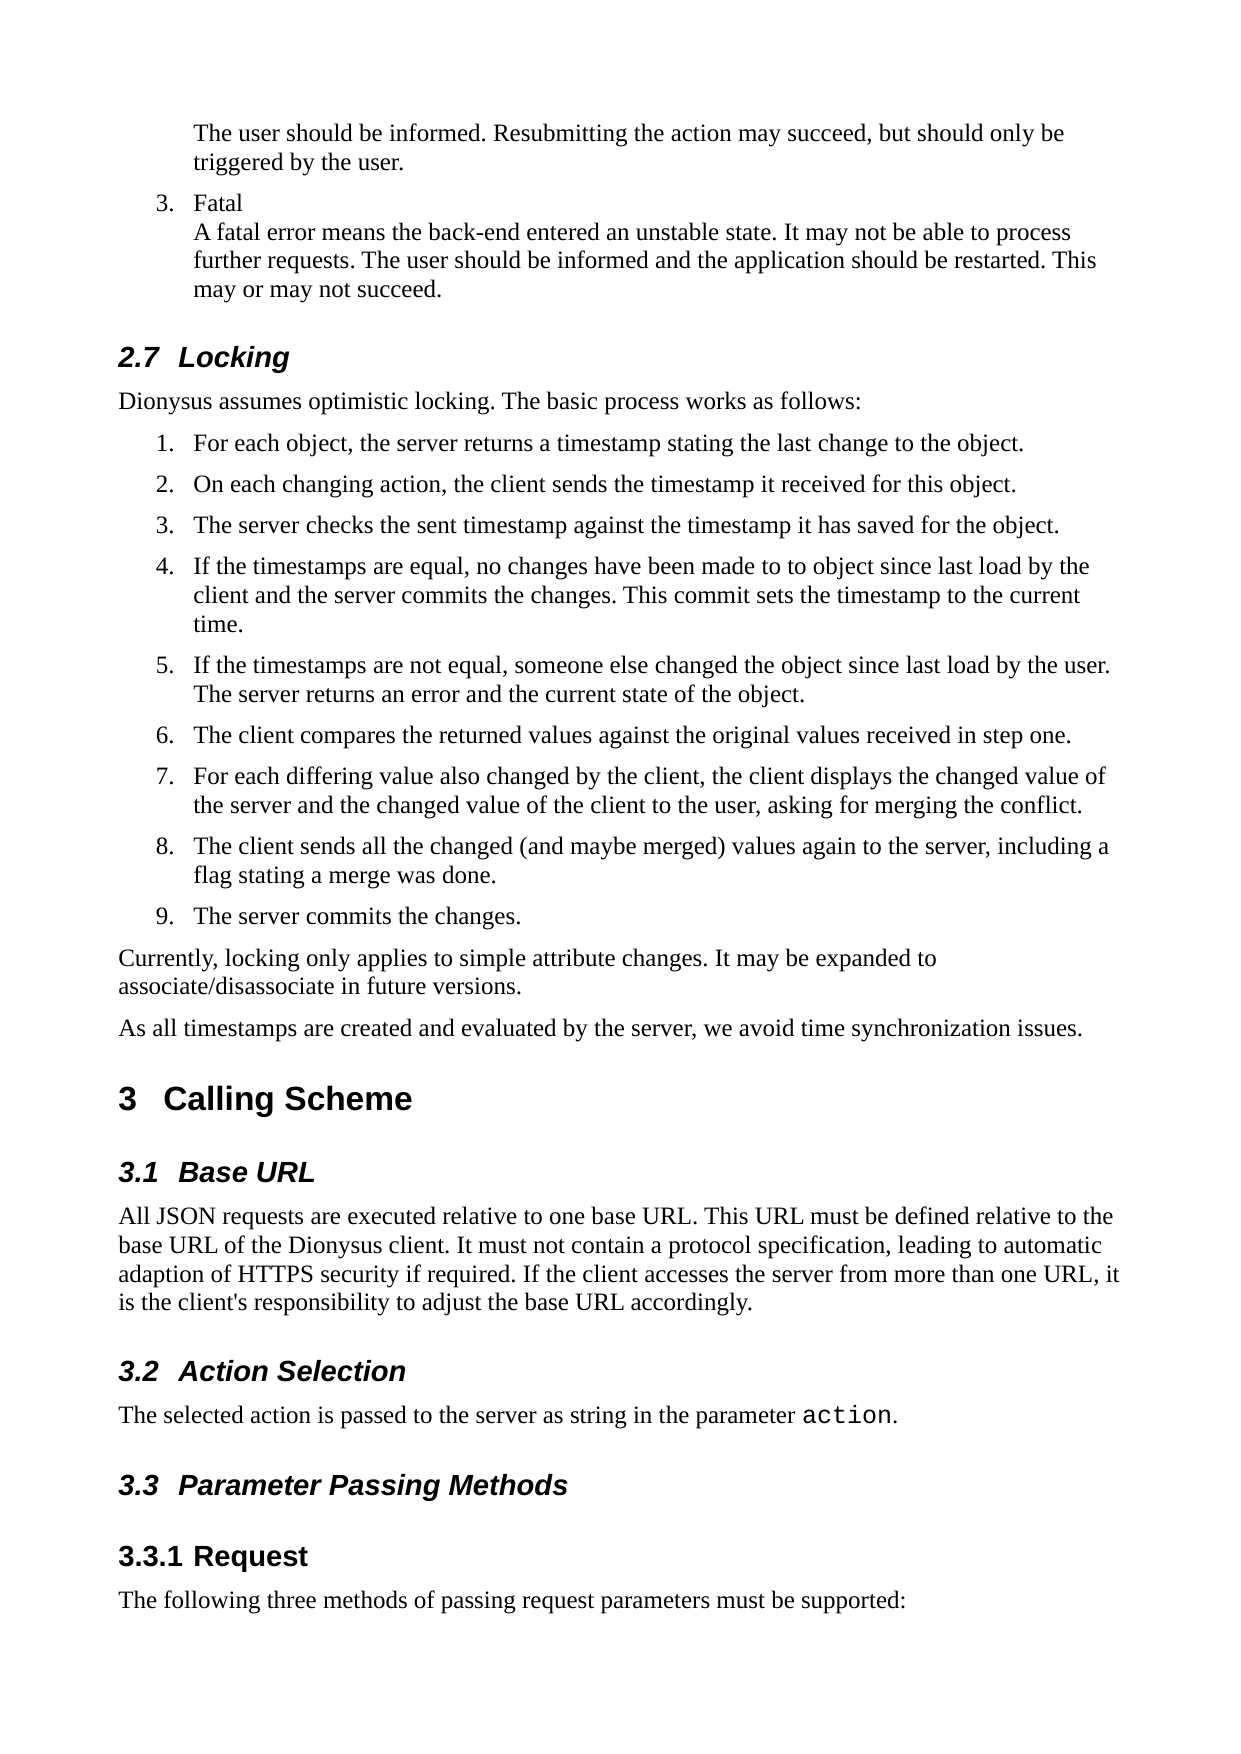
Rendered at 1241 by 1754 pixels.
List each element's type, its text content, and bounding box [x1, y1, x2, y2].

list The client compares the returned values against the original values received in step one. [156, 720, 1122, 749]
list The client sends all the changed (and maybe merged) values again to the server, including a flag stating a merge was done. [156, 831, 1122, 889]
text The following three methods of passing request parameters must be supported: [118, 1585, 1122, 1614]
list If the timestamps are equal, no changes have been made to to object since last load by the client and the server commits the changes. This commit sets the timestamp to the current time. [156, 551, 1122, 638]
list The server checks the sent timestamp against the timestamp it has saved for the object. [156, 510, 1122, 539]
list The user should be informed. Resubmitting the action may succeed, but should only be triggered by the user. [156, 118, 1122, 176]
text Dionysus assumes optimistic locking. The basic process works as follows: [118, 386, 1122, 415]
text As all timestamps are created and evaluated by the server, we avoid time synchronization issues. [118, 1013, 1122, 1041]
subtitle Request [118, 1539, 1122, 1573]
subtitle Base URL [118, 1155, 1122, 1189]
text Currently, locking only applies to simple attribute changes. It may be expanded to associate/disassociate in future versions. [118, 943, 1122, 1000]
subtitle Locking [118, 340, 1122, 374]
list Fatal A fatal error means the back-end entered an unstable state. It may not be able to process further requests. The user should be informed and the application should be restarted. This may or may not succeed. [156, 188, 1122, 303]
list The server commits the changes. [156, 901, 1122, 930]
subtitle Parameter Passing Methods [118, 1468, 1122, 1502]
text All JSON requests are executed relative to one base URL. This URL must be defined relative to the base URL of the Dionysus client. It must not contain a protocol specification, leading to automatic adaption of HTTPS security if required. If the client accesses the server from more than one URL, it is the client's responsibility to adjust the base URL accordingly. [118, 1201, 1122, 1316]
list For each differing value also changed by the client, the client displays the changed value of the server and the changed value of the client to the user, asking for merging the conflict. [156, 761, 1122, 819]
subtitle Action Selection [118, 1354, 1122, 1387]
list On each changing action, the client sends the timestamp it received for this object. [156, 469, 1122, 498]
text The selected action is passed to the server as string in the parameter action. [118, 1400, 1122, 1431]
subtitle Calling Scheme [118, 1079, 1122, 1118]
list If the timestamps are not equal, someone else changed the object since last load by the user. The server returns an error and the current state of the object. [156, 650, 1122, 708]
list For each object, the server returns a timestamp stating the last change to the object. [156, 428, 1122, 456]
